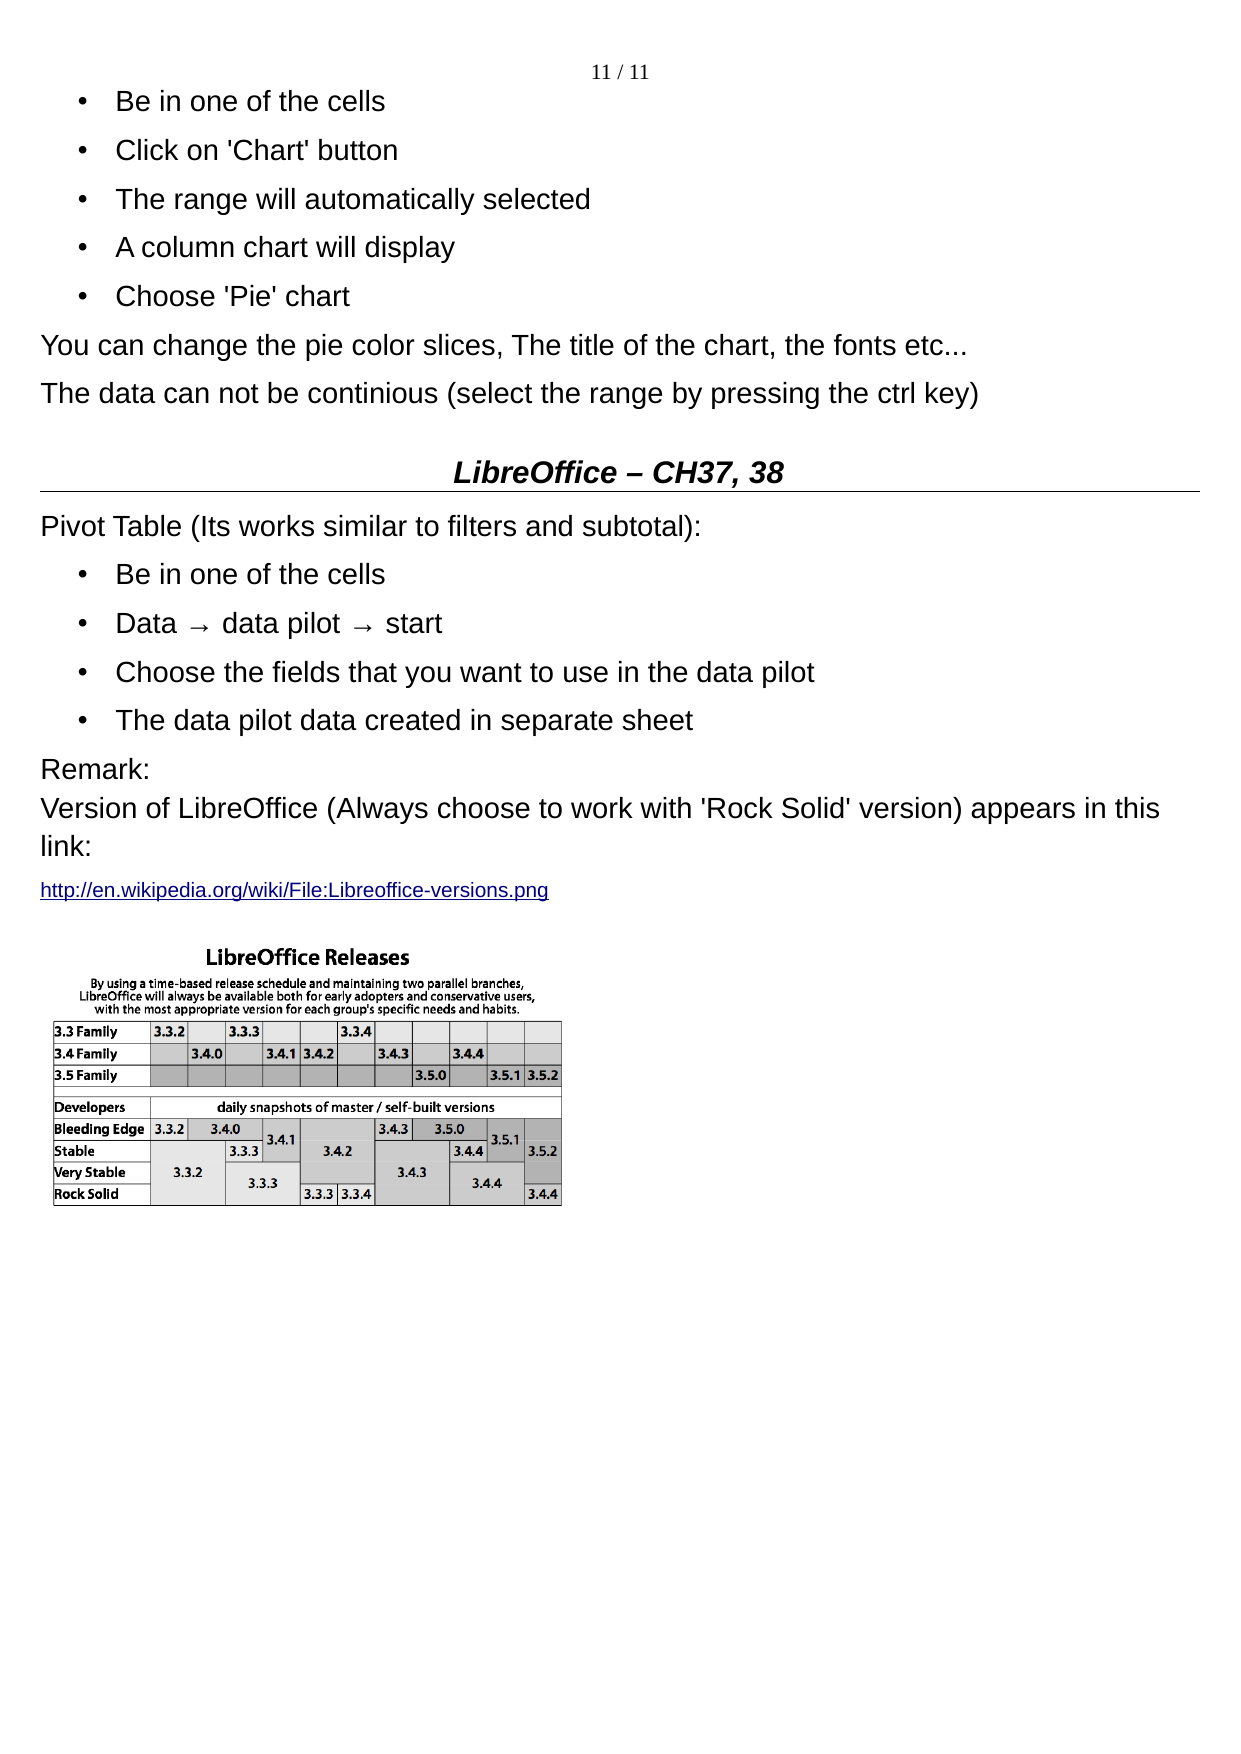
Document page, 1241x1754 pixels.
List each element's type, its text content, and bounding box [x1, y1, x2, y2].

text Remark: Version of LibreOffice (Always choose to work with 'Rock Solid' version) appears in this link: [40, 752, 1200, 863]
list Be in one of the cells [78, 84, 1200, 118]
list Data → data pilot → start [78, 606, 1200, 640]
subtitle LibreOffice – CH37, 38 [40, 454, 1200, 491]
list Click on 'Chart' button [78, 133, 1200, 167]
text Pivot Table (Its works similar to filters and subtotal): [40, 509, 1200, 542]
list The range will automatically selected [78, 182, 1200, 216]
list Choose the fields that you want to use in the data pilot [78, 655, 1200, 688]
text You can change the pie color slices, The title of the chart, the fonts etc... [40, 328, 1200, 362]
text The data can not be continious (select the range by pressing the ctrl key) [40, 377, 1200, 410]
picture [42, 933, 574, 1217]
list The data pilot data created in separate sheet [78, 703, 1200, 737]
list A column chart will display [78, 231, 1200, 264]
text http://en.wikipedia.org/wiki/File:Libreoffice-versions.png [40, 878, 1200, 902]
list Be in one of the cells [78, 557, 1200, 591]
list Choose 'Pie' chart [78, 279, 1200, 313]
